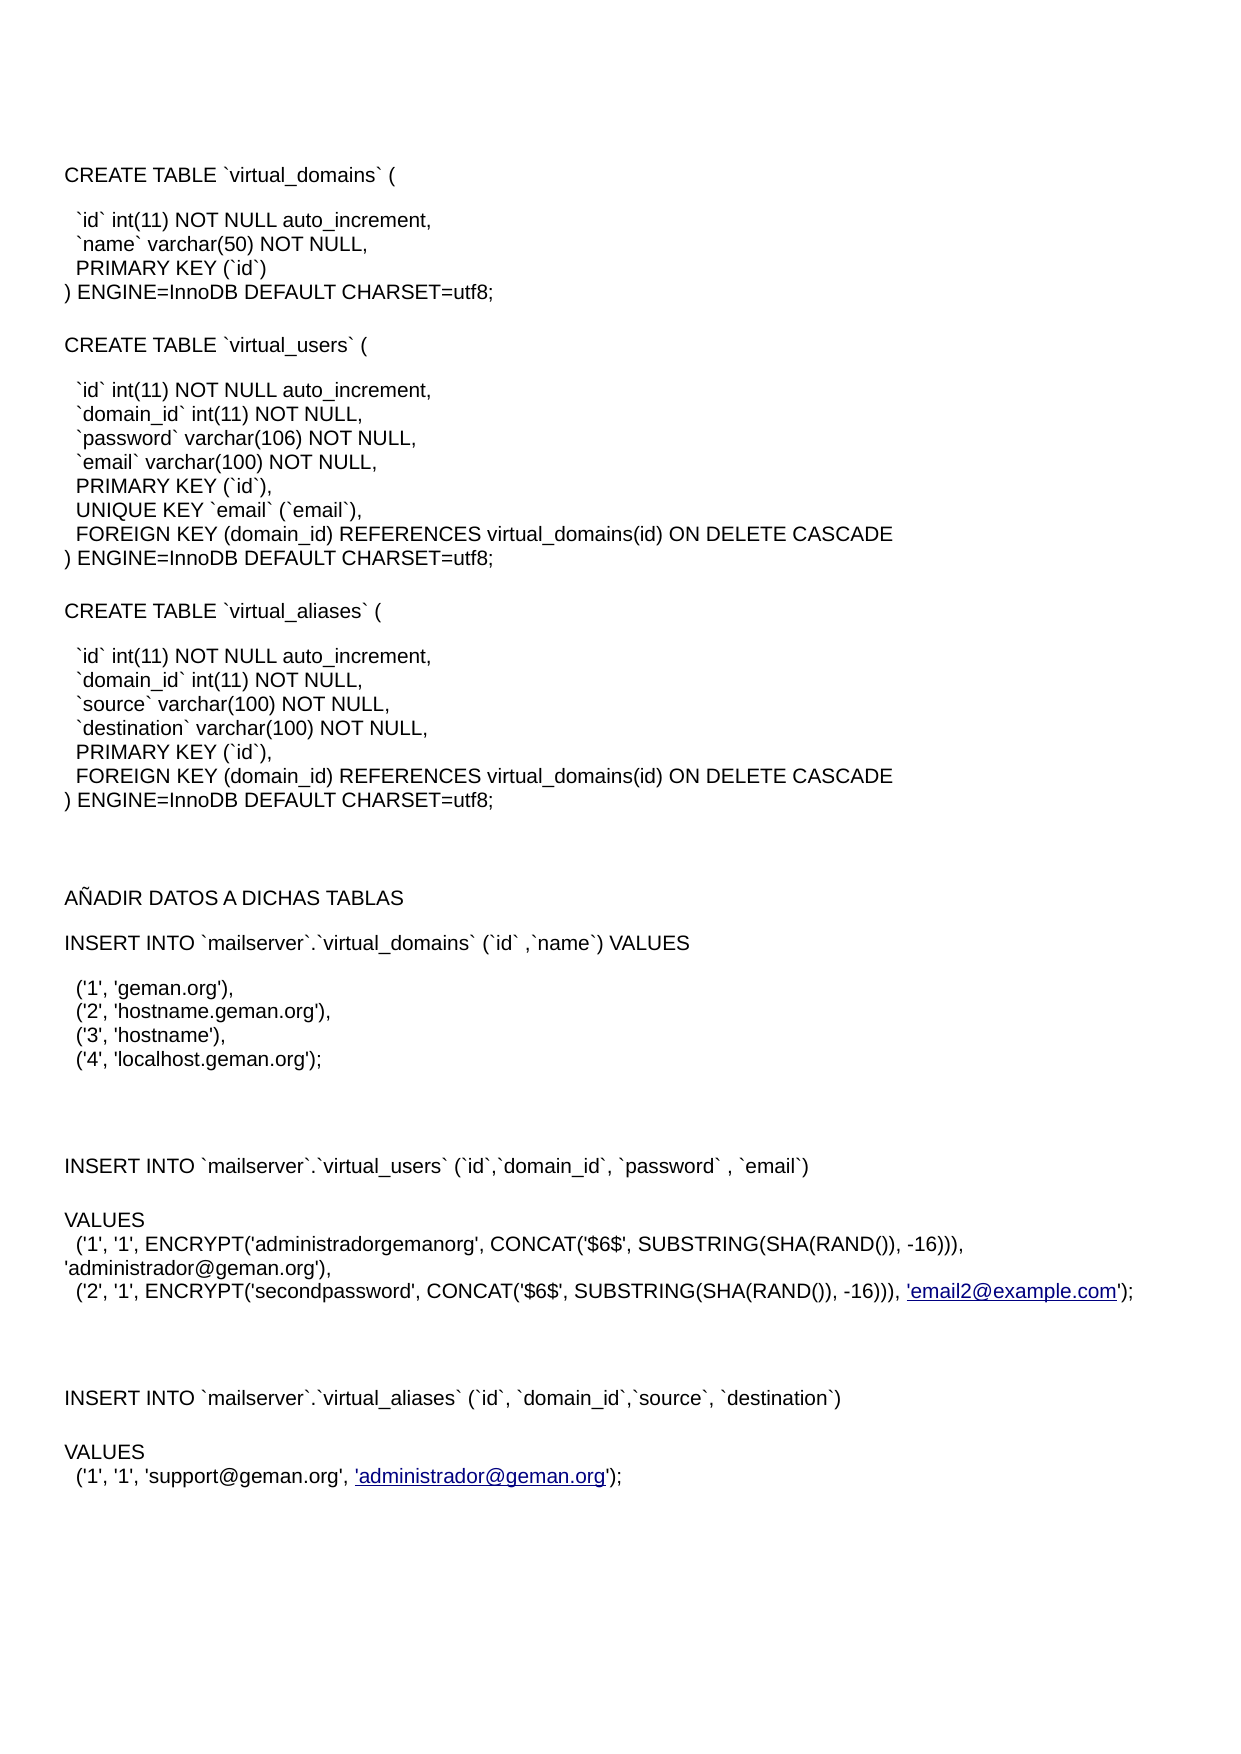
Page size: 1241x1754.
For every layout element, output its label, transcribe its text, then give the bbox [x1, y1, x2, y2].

text `id` int(11) NOT NULL auto_increment, [64, 644, 1169, 668]
text `id` int(11) NOT NULL auto_increment, [64, 378, 1169, 402]
text `password` varchar(106) NOT NULL, [64, 426, 1169, 450]
text INSERT INTO `mailserver`.`virtual_users` (`id`,`domain_id`, `password` , `email`) [64, 1154, 1169, 1178]
text INSERT INTO `mailserver`.`virtual_aliases` (`id`, `domain_id`,`source`, `destination`) [64, 1386, 1169, 1410]
text ('2', '1', ENCRYPT('secondpassword', CONCAT('$6$', SUBSTRING(SHA(RAND()), -16))), 'email2@example.com'); [64, 1279, 1169, 1303]
text ('2', 'hostname.geman.org'), [64, 999, 1169, 1023]
text UNIQUE KEY `email` (`email`), [64, 498, 1169, 522]
text `domain_id` int(11) NOT NULL, [64, 402, 1169, 426]
text `email` varchar(100) NOT NULL, [64, 450, 1169, 474]
text FOREIGN KEY (domain_id) REFERENCES virtual_domains(id) ON DELETE CASCADE [64, 522, 1169, 546]
text ) ENGINE=InnoDB DEFAULT CHARSET=utf8; [64, 546, 1169, 569]
text `name` varchar(50) NOT NULL, [64, 232, 1169, 256]
text CREATE TABLE `virtual_domains` ( [64, 163, 1169, 187]
text PRIMARY KEY (`id`) [64, 256, 1169, 279]
text `id` int(11) NOT NULL auto_increment, [64, 208, 1169, 232]
text `source` varchar(100) NOT NULL, [64, 692, 1169, 716]
text ('3', 'hostname'), [64, 1023, 1169, 1047]
text `destination` varchar(100) NOT NULL, [64, 716, 1169, 739]
text ) ENGINE=InnoDB DEFAULT CHARSET=utf8; [64, 787, 1169, 811]
text PRIMARY KEY (`id`), [64, 739, 1169, 763]
text PRIMARY KEY (`id`), [64, 474, 1169, 498]
text CREATE TABLE `virtual_aliases` ( [64, 599, 1169, 623]
text FOREIGN KEY (domain_id) REFERENCES virtual_domains(id) ON DELETE CASCADE [64, 763, 1169, 787]
text AÑADIR DATOS A DICHAS TABLAS [64, 886, 1169, 910]
text ('1', '1', 'support@geman.org', 'administrador@geman.org'); [64, 1464, 1169, 1488]
text VALUES [64, 1207, 1169, 1231]
text VALUES [64, 1440, 1169, 1464]
text ('1', '1', ENCRYPT('administradorgemanorg', CONCAT('$6$', SUBSTRING(SHA(RAND()), -16))), 'administrador@geman.org'), [64, 1231, 1169, 1279]
text ('1', 'geman.org'), [64, 975, 1169, 999]
text ) ENGINE=InnoDB DEFAULT CHARSET=utf8; [64, 279, 1169, 303]
text ('4', 'localhost.geman.org'); [64, 1047, 1169, 1071]
text INSERT INTO `mailserver`.`virtual_domains` (`id` ,`name`) VALUES [64, 931, 1169, 954]
text `domain_id` int(11) NOT NULL, [64, 668, 1169, 692]
text CREATE TABLE `virtual_users` ( [64, 333, 1169, 357]
